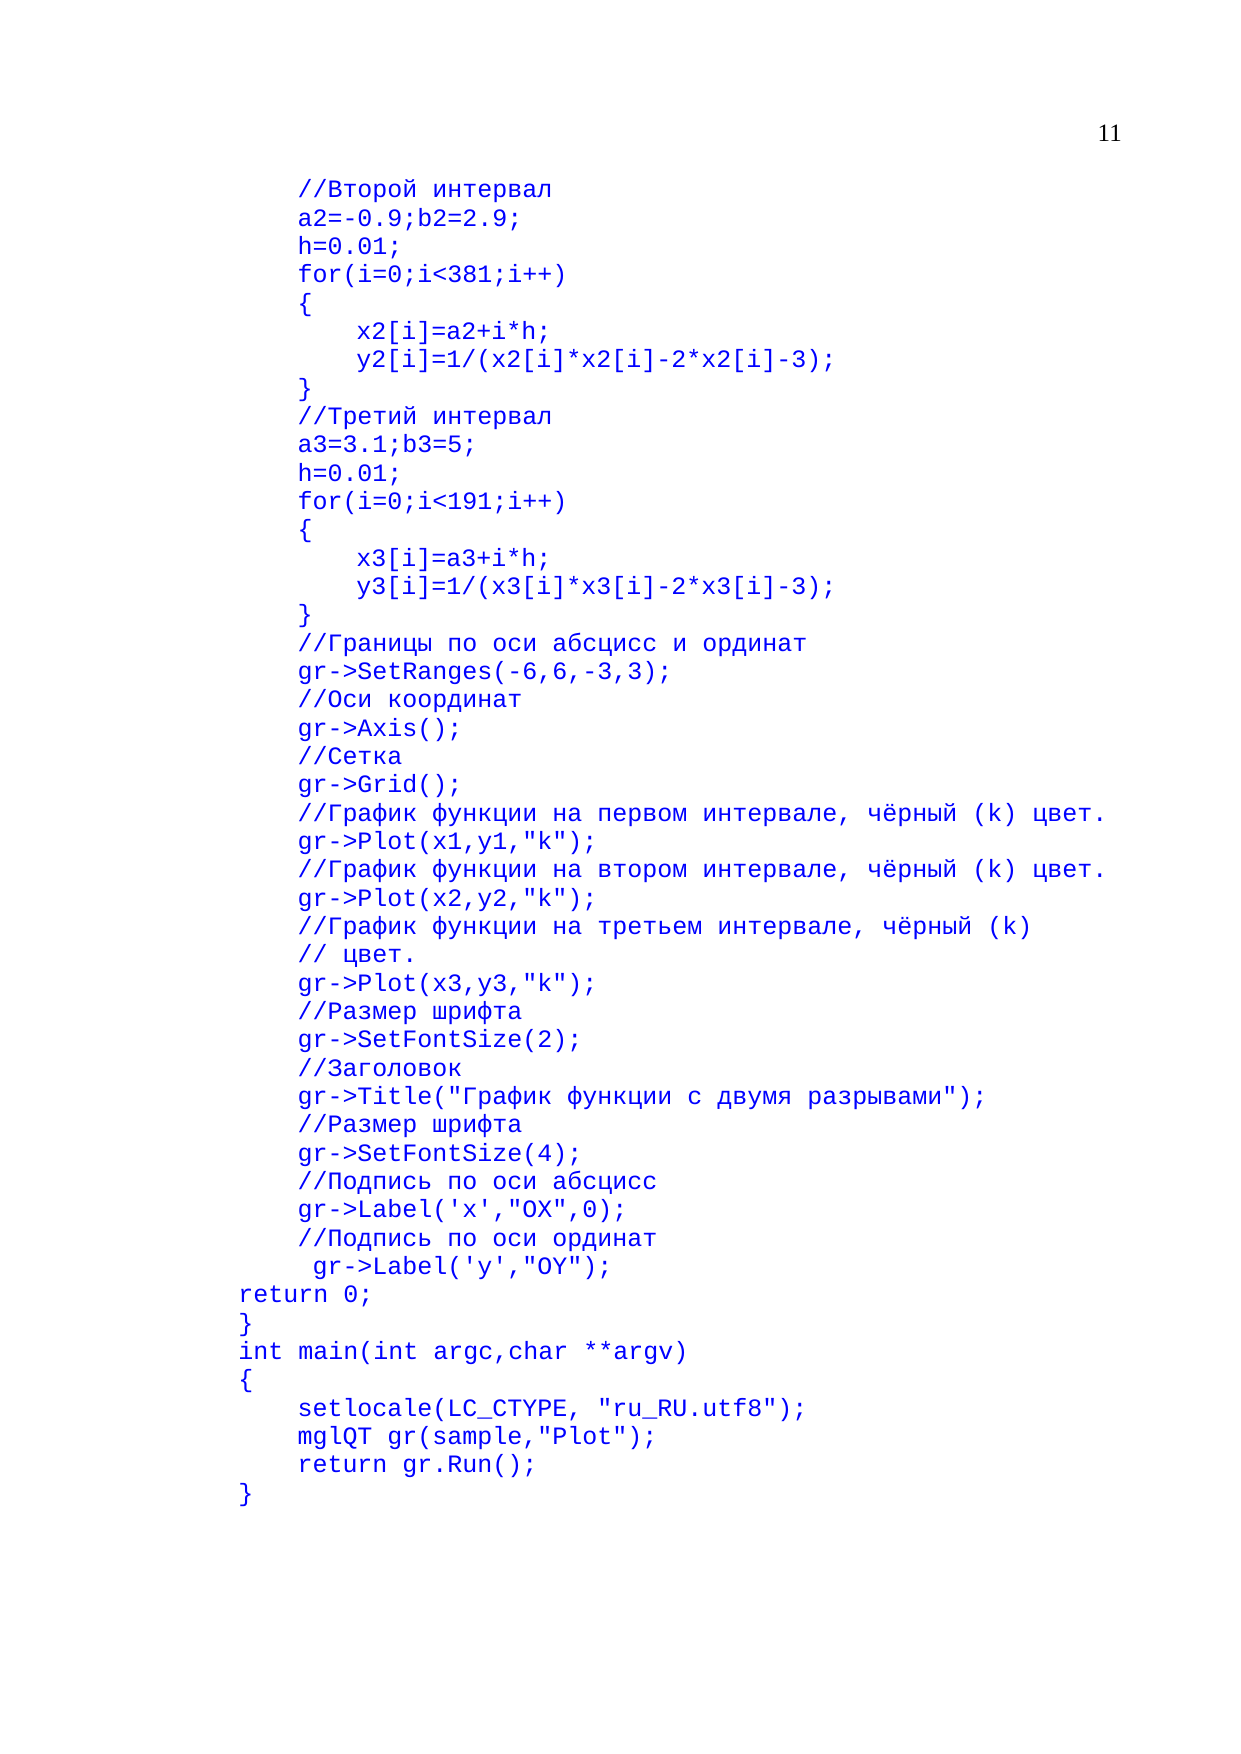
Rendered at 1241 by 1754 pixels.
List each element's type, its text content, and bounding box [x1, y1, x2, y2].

text gr->Plot(x1,y1,"k"); [238, 829, 1121, 857]
text a3=3.1;b3=5; [238, 432, 1121, 460]
text x3[i]=a3+i*h; [238, 545, 1121, 574]
text gr->SetRanges(-6,6,-3,3); [238, 659, 1121, 687]
text gr->Label('y',"OY"); [238, 1254, 1121, 1282]
text y3[i]=1/(x3[i]*x3[i]-2*x3[i]-3); [238, 574, 1121, 602]
text //График функции на втором интервале, чёрный (k) цвет. [238, 857, 1121, 885]
text { [238, 290, 1121, 319]
text //Второй интервал [238, 177, 1121, 205]
text //Заголовок [238, 1055, 1121, 1084]
text } [238, 602, 1121, 630]
text gr->Title("График функции c двумя разрывами"); [238, 1084, 1121, 1112]
text gr->Plot(x2,y2,"k"); [238, 885, 1121, 914]
text h=0.01; [238, 460, 1121, 489]
text gr->Label('x',"OX",0); [238, 1197, 1121, 1225]
text //Размер шрифта [238, 999, 1121, 1027]
text gr->Axis(); [238, 715, 1121, 744]
text } [238, 375, 1121, 404]
text h=0.01; [238, 234, 1121, 262]
text { [238, 1367, 1121, 1395]
text gr->Grid(); [238, 772, 1121, 800]
text return 0; [238, 1282, 1121, 1310]
text //График функции на третьем интервале, чёрный (k) [238, 914, 1121, 942]
text { [238, 517, 1121, 545]
text // цвет. [238, 942, 1121, 970]
text //Границы по оси абсцисс и ординат [238, 630, 1121, 659]
text int main(int argc,char **argv) [238, 1339, 1121, 1367]
text //Третий интервал [238, 404, 1121, 432]
text mglQT gr(sample,"Plot"); [238, 1424, 1121, 1452]
text a2=-0.9;b2=2.9; [238, 205, 1121, 234]
text for(i=0;i<381;i++) [238, 262, 1121, 290]
text //График функции на первом интервале, чёрный (k) цвет. [238, 800, 1121, 829]
text setlocale(LC_CTYPE, "ru_RU.utf8"); [238, 1395, 1121, 1424]
text //Подпись по оси ординат [238, 1225, 1121, 1254]
text for(i=0;i<191;i++) [238, 489, 1121, 517]
text y2[i]=1/(x2[i]*x2[i]-2*x2[i]-3); [238, 347, 1121, 375]
text //Оси координат [238, 687, 1121, 715]
text gr->SetFontSize(4); [238, 1140, 1121, 1169]
text gr->SetFontSize(2); [238, 1027, 1121, 1055]
text } [238, 1310, 1121, 1339]
text return gr.Run(); [238, 1452, 1121, 1480]
text gr->Plot(x3,y3,"k"); [238, 970, 1121, 999]
text //Сетка [238, 744, 1121, 772]
text } [238, 1480, 1121, 1509]
text //Подпись по оси абсцисс [238, 1169, 1121, 1197]
text x2[i]=a2+i*h; [238, 319, 1121, 347]
text //Размер шрифта [238, 1112, 1121, 1140]
